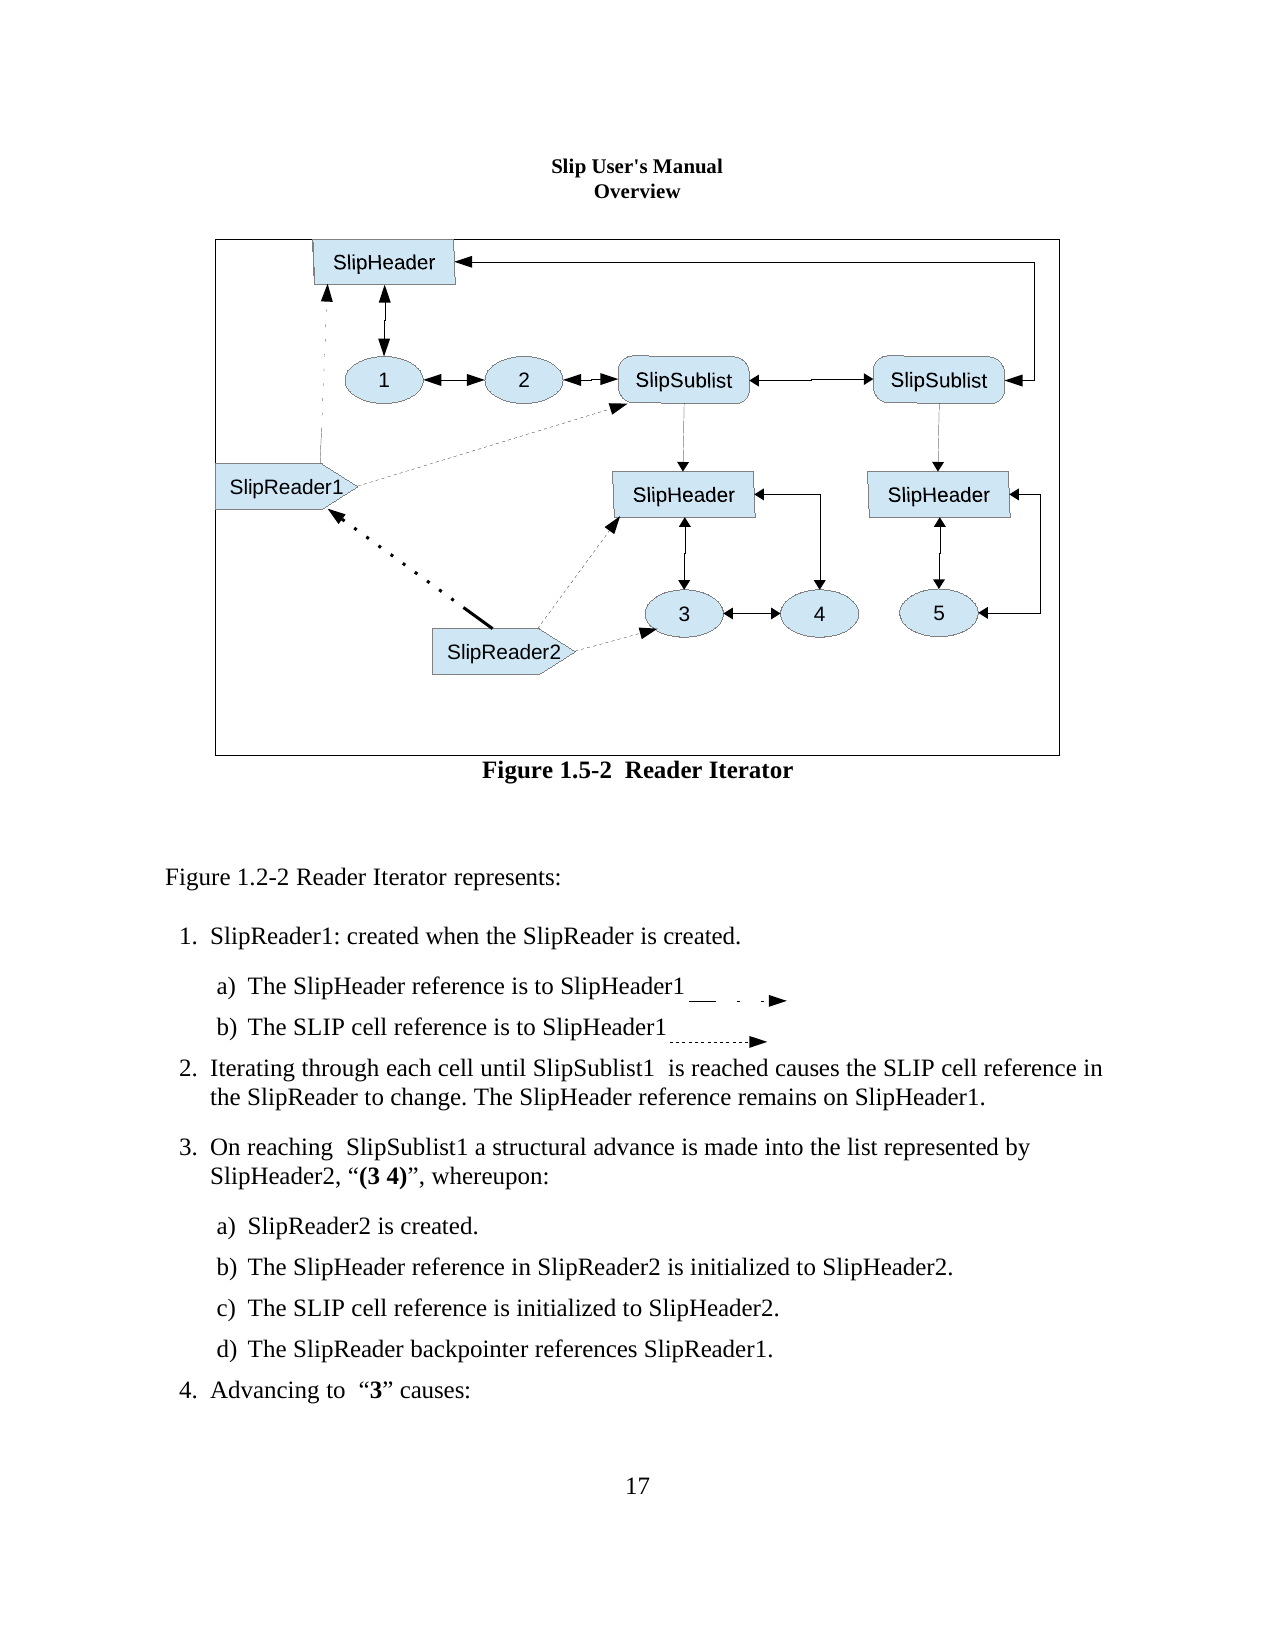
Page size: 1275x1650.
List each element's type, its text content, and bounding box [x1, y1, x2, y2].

list On reaching SlipSublist1 a structural advance is made into the list represented by SlipHeader2, “(3 4)”, whereupon: [549, 1132, 1140, 1190]
list SlipReader2 is created. [210, 1211, 248, 1240]
list Iterating through each cell until SlipSublist1 is reached causes the SLIP cell reference in the SlipReader to change. The SlipHeader reference remains on SlipHeader1. [986, 1053, 1140, 1111]
list The SlipReader backpointer references SlipReader1. [210, 1334, 248, 1363]
list SlipReader1: created when the SlipReader is created. [742, 921, 1140, 950]
list The SlipReader backpointer references SlipReader1. [774, 1334, 1140, 1363]
list SlipReader2 is created. [479, 1211, 1140, 1240]
list The SLIP cell reference is initialized to SlipHeader2. [210, 1293, 248, 1322]
list The SlipHeader reference is to SlipHeader1 [692, 971, 1140, 1000]
text Figure 1.2-2 Reader Iterator represents: [562, 862, 1140, 891]
list The SLIP cell reference is initialized to SlipHeader2. [781, 1293, 1140, 1322]
list The SlipHeader reference is to SlipHeader1 [210, 971, 248, 1000]
list The SLIP cell reference is to SlipHeader1 [210, 1012, 248, 1041]
list SlipReader1: created when the SlipReader is created. [172, 921, 210, 950]
table_header Figure 1.5-2 Reader Iterator [204, 233, 1071, 803]
list Advancing to “3” causes: [172, 1375, 210, 1404]
list Advancing to “3” causes: [471, 1375, 1140, 1404]
list The SLIP cell reference is to SlipHeader1 [667, 1012, 1140, 1041]
list The SlipHeader reference in SlipReader2 is initialized to SlipHeader2. [954, 1252, 1140, 1281]
